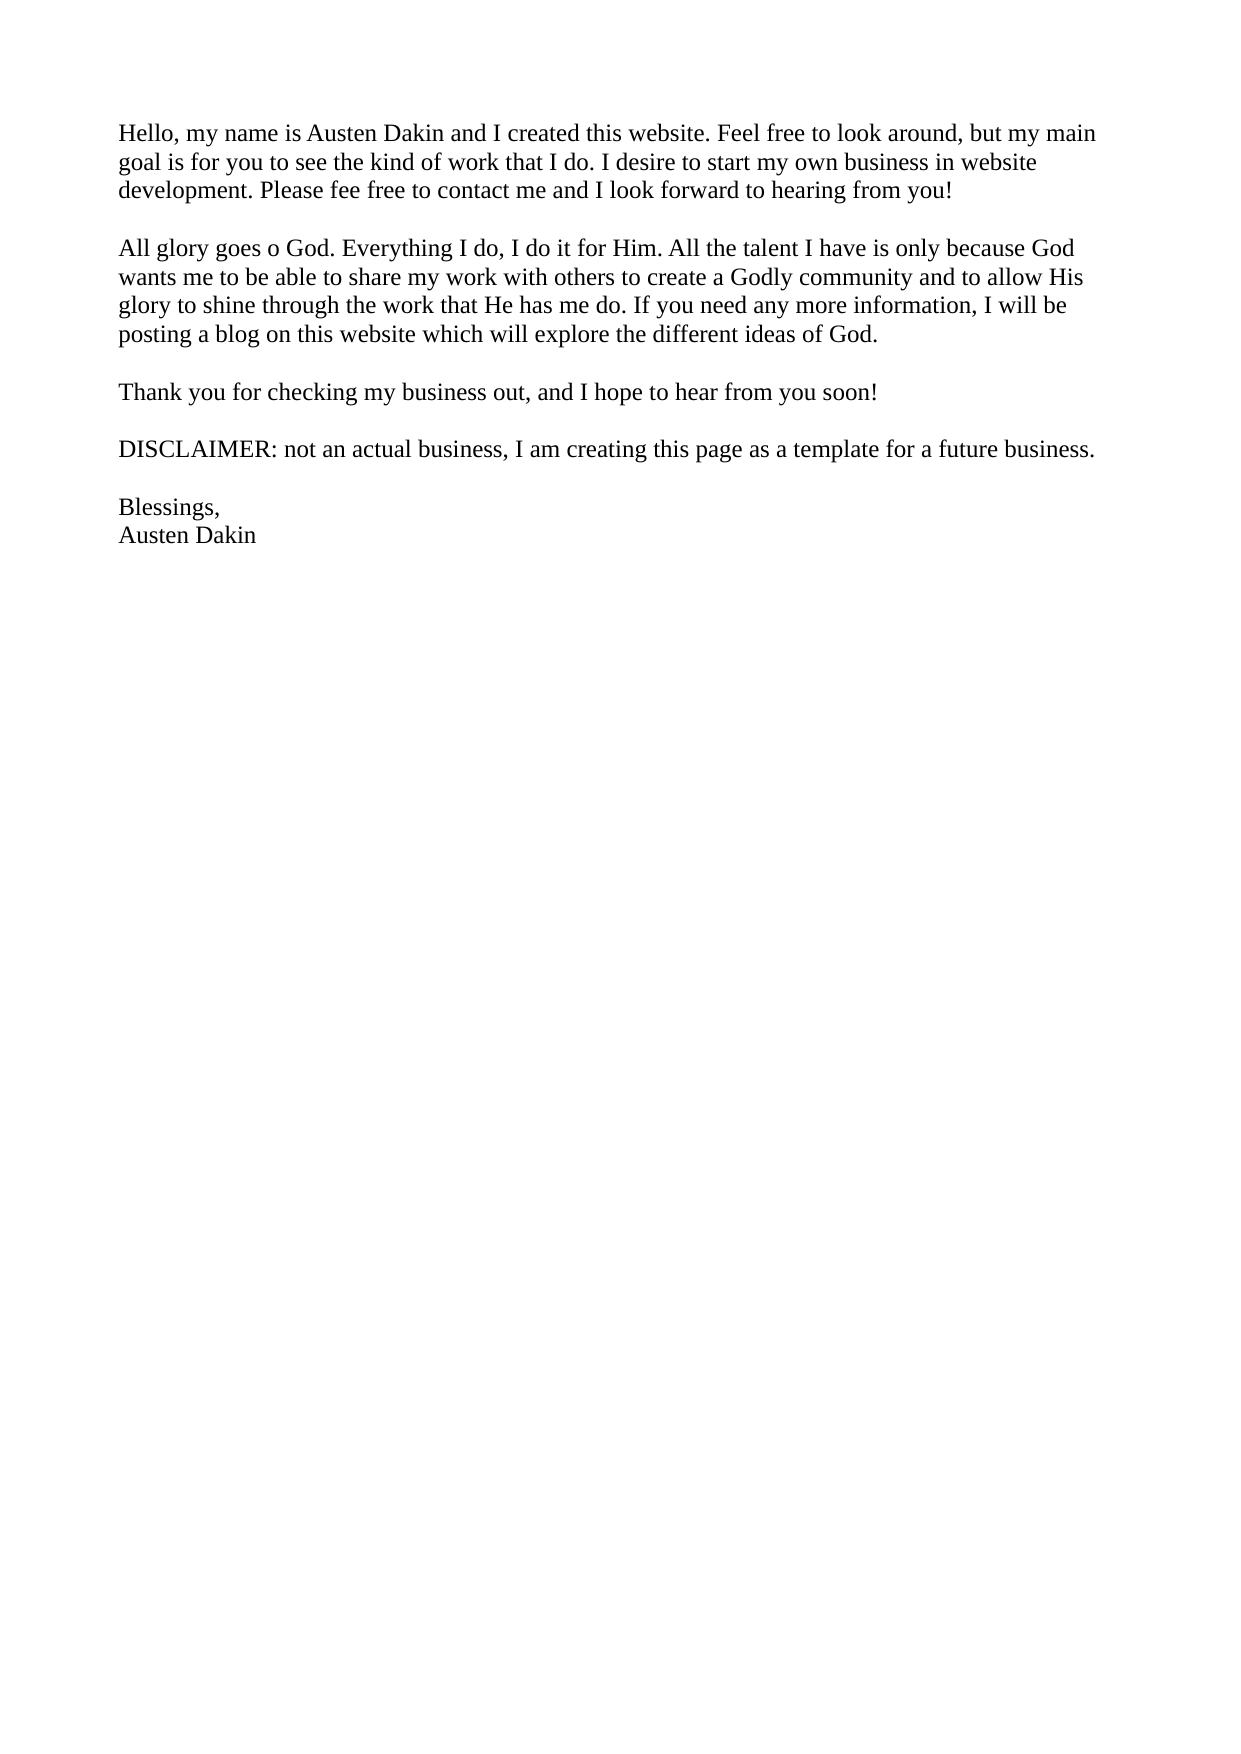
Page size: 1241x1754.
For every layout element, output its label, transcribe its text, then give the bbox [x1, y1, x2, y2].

text All glory goes o God. Everything I do, I do it for Him. All the talent I have is only because God wants me to be able to share my work with others to create a Godly community and to allow His glory to shine through the work that He has me do. If you need any more information, I will be posting a blog on this website which will explore the different ideas of God. [118, 233, 1122, 348]
text Thank you for checking my business out, and I hope to hear from you soon! [118, 377, 1122, 406]
text DISCLAIMER: not an actual business, I am creating this page as a template for a future business. [118, 434, 1122, 463]
text Austen Dakin [118, 521, 1122, 549]
text Hello, my name is Austen Dakin and I created this website. Feel free to look around, but my main goal is for you to see the kind of work that I do. I desire to start my own business in website development. Please fee free to contact me and I look forward to hearing from you! [118, 118, 1122, 204]
text Blessings, [118, 492, 1122, 521]
